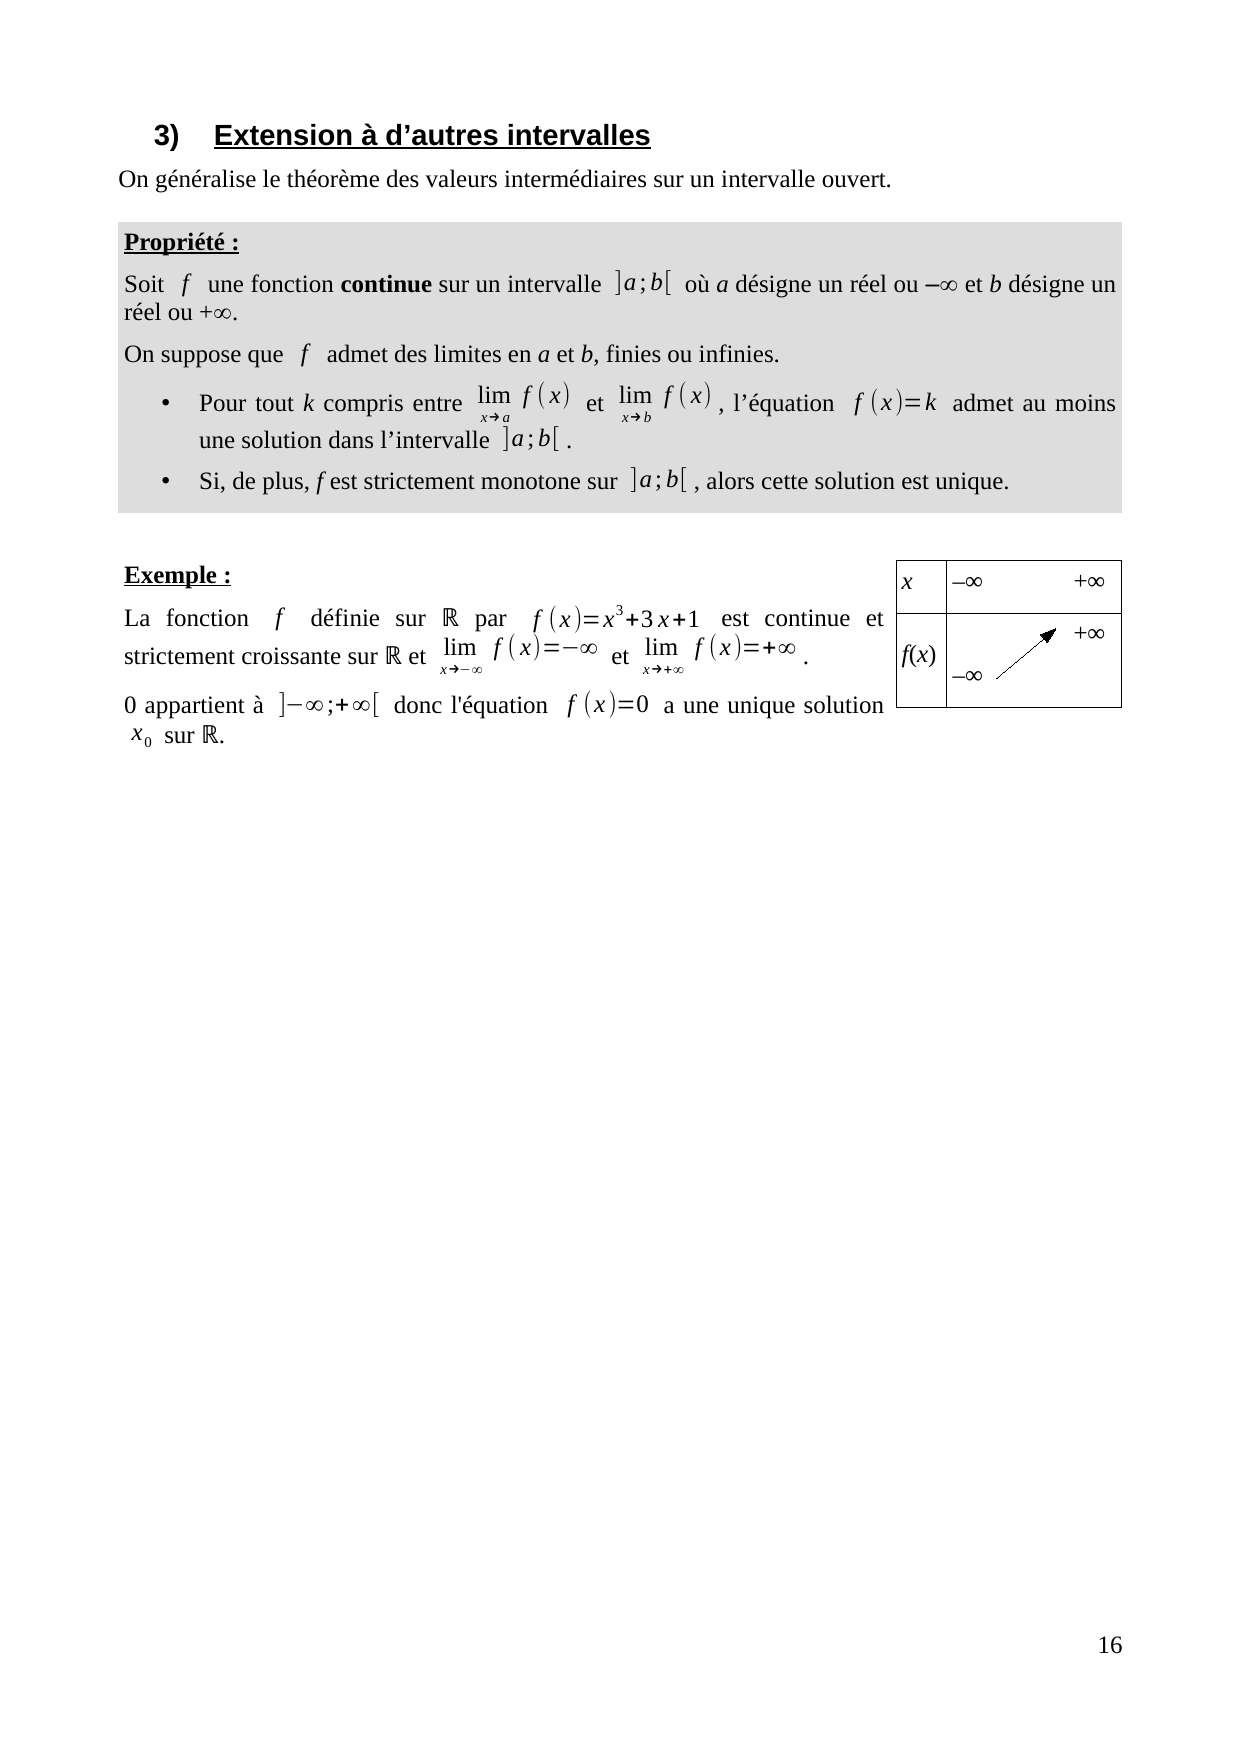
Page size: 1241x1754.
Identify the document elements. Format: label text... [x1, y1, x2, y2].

table_cell [990, 614, 1068, 707]
table_header [990, 561, 1068, 613]
table_header x [897, 561, 946, 613]
table_header [890, 554, 1123, 810]
subtitle Extension à d’autres intervalles [153, 118, 1122, 152]
table_header Exemple : La fonction définie sur ℝ par est continue et strictement croissante sur ℝ et et . 0 appartient à donc l'équation a une unique solution sur ℝ. [118, 554, 890, 810]
table_header +∞ [1068, 561, 1121, 613]
table_header Propriété : Soit une fonction continue sur un intervalle où a désigne un réel ou –∞ et b désigne un réel ou +∞. On suppose que admet des limites en a et b, finies ou infinies. Pour tout k compris entre et , l’équation admet au moins une solution dans l’intervalle . Si, de plus, f est strictement monotone sur , alors cette solution est unique. [118, 222, 1122, 513]
text On généralise le théorème des valeurs intermédiaires sur un intervalle ouvert. [118, 164, 1122, 193]
table_cell +∞ [1068, 614, 1121, 707]
table_header –∞ [947, 561, 990, 613]
table_cell f(x) [897, 614, 946, 707]
table_cell –∞ [947, 614, 990, 707]
